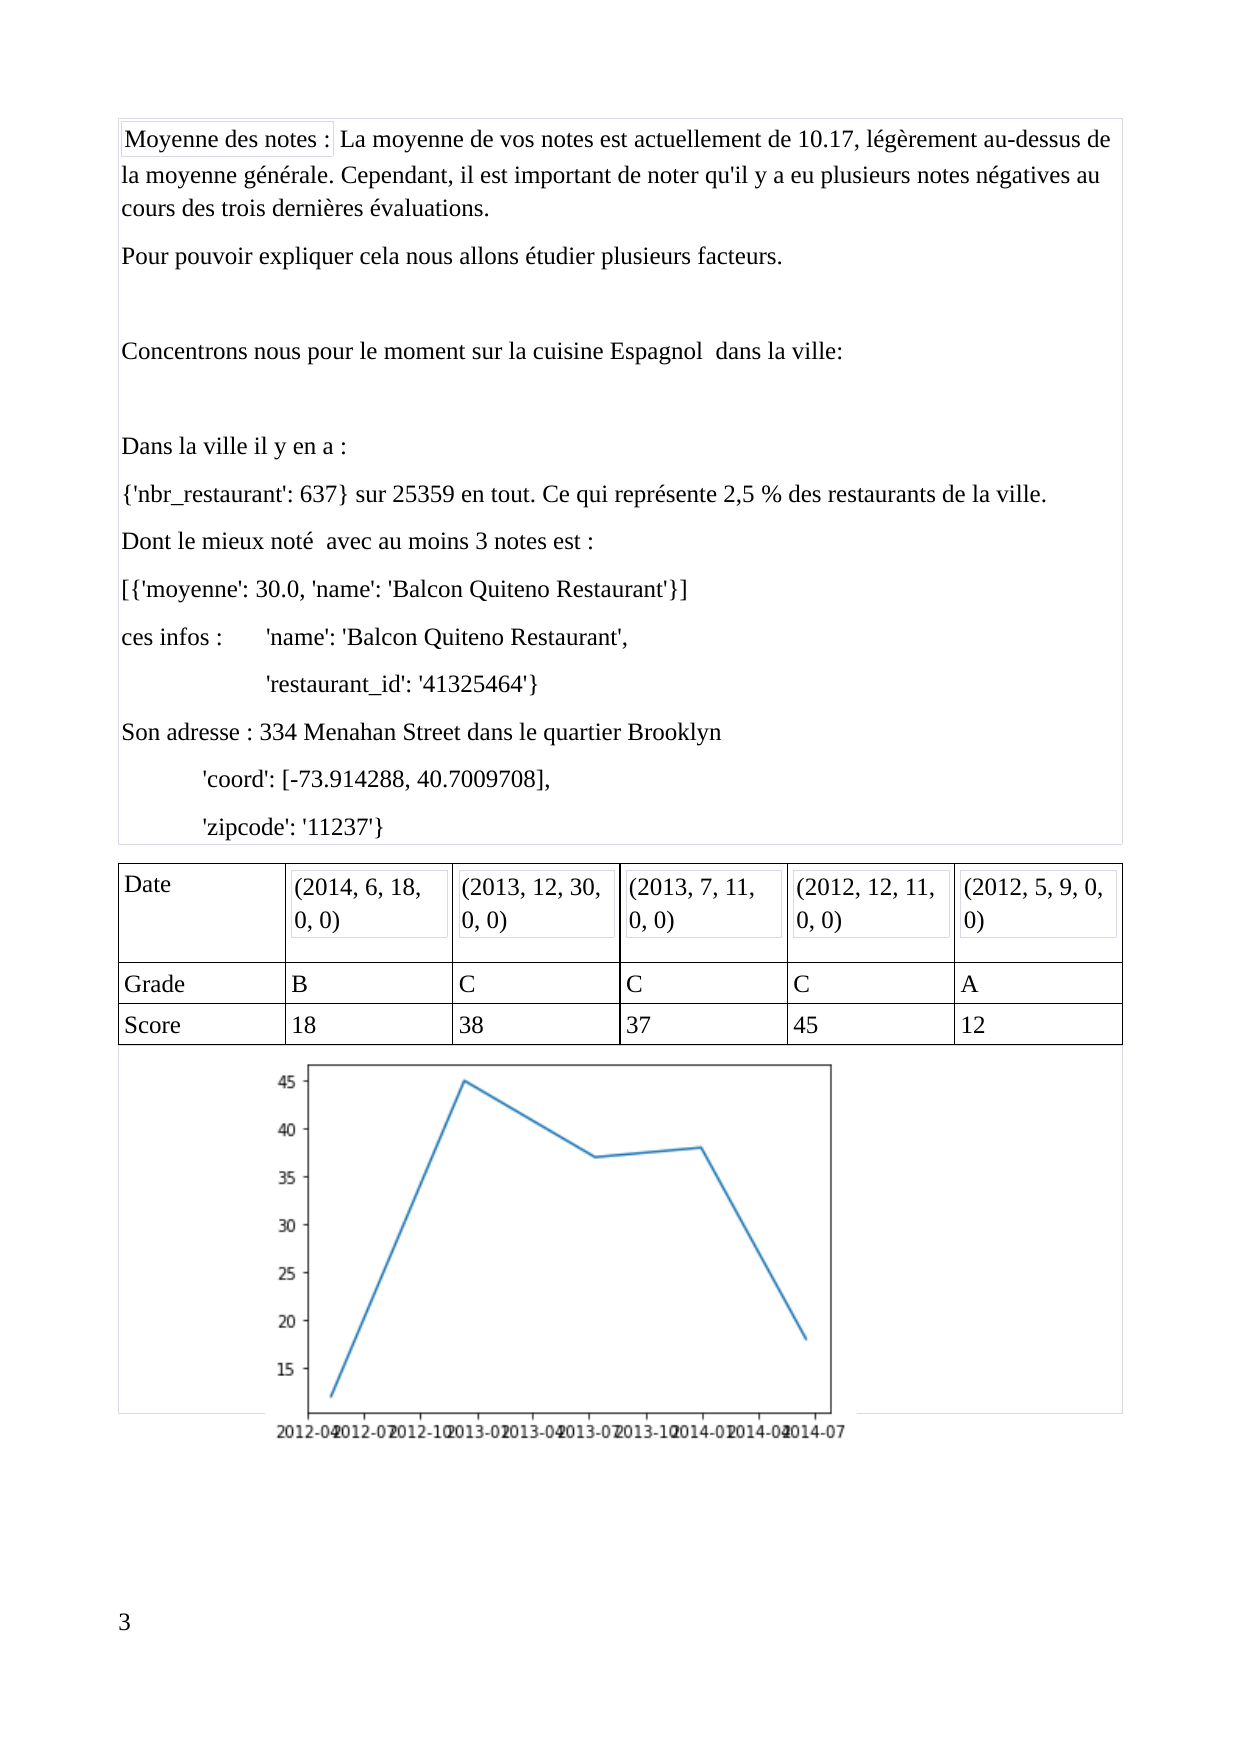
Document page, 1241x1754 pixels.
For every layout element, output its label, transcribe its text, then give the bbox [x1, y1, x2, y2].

text Dans la ville il y en a : [119, 428, 1122, 460]
text Concentrons nous pour le moment sur la cuisine Espagnol dans la ville: [119, 333, 1122, 365]
table_cell 38 [453, 1004, 619, 1044]
text Pour pouvoir expliquer cela nous allons étudier plusieurs facteurs. [119, 238, 1122, 269]
text Dont le mieux noté avec au moins 3 notes est : [119, 523, 1122, 555]
text 'coord': [-73.914288, 40.7009708], [119, 761, 1122, 793]
text Moyenne des notes : La moyenne de vos notes est actuellement de 10.17, légèrement au-dessus de la moyenne générale. Cependant, il est important de noter qu'il y a eu plusieurs notes négatives au cours des trois dernières évaluations. [119, 119, 1122, 222]
table_header (2012, 12, 11, 0, 0) [788, 864, 954, 962]
text Son adresse : 334 Menahan Street dans le quartier Brooklyn [119, 714, 1122, 746]
text [{'moyenne': 30.0, 'name': 'Balcon Quiteno Restaurant'}] [119, 571, 1122, 603]
table_cell C [453, 963, 619, 1003]
table_cell C [621, 963, 787, 1003]
table_header (2013, 12, 30, 0, 0) [453, 864, 619, 962]
table_cell B [286, 963, 452, 1003]
text ces infos : 'name': 'Balcon Quiteno Restaurant', [119, 619, 1122, 650]
table_header Date [119, 864, 285, 962]
table_cell Grade [119, 963, 285, 1003]
table_cell 18 [286, 1004, 452, 1044]
text {'nbr_restaurant': 637} sur 25359 en tout. Ce qui représente 2,5 % des restaurants de la ville. [119, 476, 1122, 508]
table_cell Score [119, 1004, 285, 1044]
table_cell 12 [955, 1004, 1122, 1044]
table_header (2013, 7, 11, 0, 0) [621, 864, 787, 962]
table_cell A [955, 963, 1122, 1003]
table_header (2014, 6, 18, 0, 0) [286, 864, 452, 962]
text 'zipcode': '11237'} [119, 809, 1122, 844]
picture [265, 1055, 857, 1451]
table_header (2012, 5, 9, 0, 0) [955, 864, 1122, 962]
text 'restaurant_id': '41325464'} [119, 666, 1122, 698]
table_cell C [788, 963, 954, 1003]
table_cell 37 [621, 1004, 787, 1044]
table_cell 45 [788, 1004, 954, 1044]
